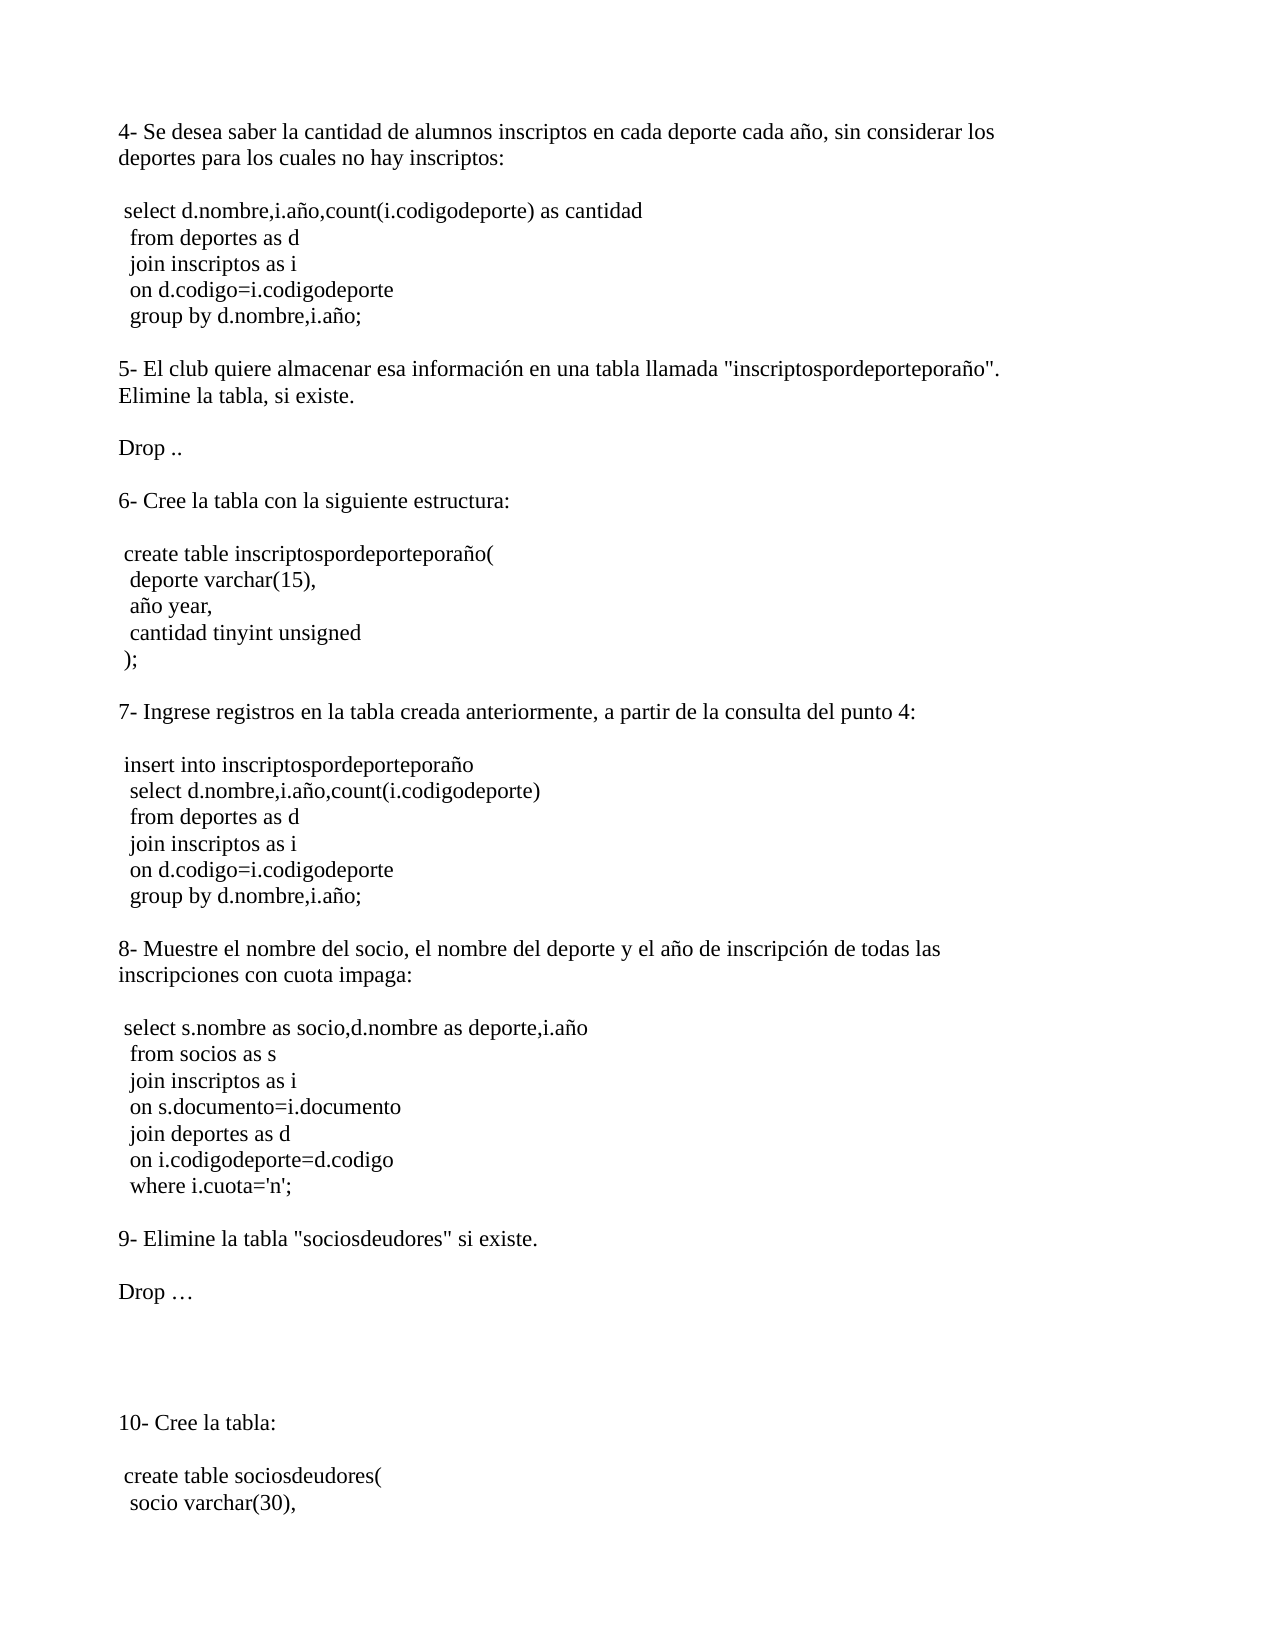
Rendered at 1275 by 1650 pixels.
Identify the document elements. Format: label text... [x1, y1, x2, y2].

text deportes para los cuales no hay inscriptos: [118, 144, 1157, 171]
text 8- Muestre el nombre del socio, el nombre del deporte y el año de inscripción de todas las [118, 935, 1157, 961]
text 4- Se desea saber la cantidad de alumnos inscriptos en cada deporte cada año, sin considerar los [118, 118, 1157, 144]
text inscripciones con cuota impaga: [118, 961, 1157, 988]
text año year, [118, 592, 1157, 619]
text Elimine la tabla, si existe. [118, 382, 1157, 408]
text join inscriptos as i [118, 1067, 1157, 1093]
text 5- El club quiere almacenar esa información en una tabla llamada "inscriptospordeporteporaño". [118, 355, 1157, 382]
text 7- Ingrese registros en la tabla creada anteriormente, a partir de la consulta del punto 4: [118, 698, 1157, 724]
text from deportes as d [118, 223, 1157, 250]
text join deportes as d [118, 1119, 1157, 1146]
text on d.codigo=i.codigodeporte [118, 856, 1157, 882]
text insert into inscriptospordeporteporaño [118, 751, 1157, 777]
text cantidad tinyint unsigned [118, 619, 1157, 645]
text where i.cuota='n'; [118, 1172, 1157, 1199]
text create table inscriptospordeporteporaño( [118, 540, 1157, 566]
text 10- Cree la tabla: [118, 1409, 1157, 1436]
text select d.nombre,i.año,count(i.codigodeporte) [118, 777, 1157, 803]
text 9- Elimine la tabla "sociosdeudores" si existe. [118, 1225, 1157, 1251]
text on d.codigo=i.codigodeporte [118, 276, 1157, 303]
text from socios as s [118, 1041, 1157, 1067]
text join inscriptos as i [118, 250, 1157, 276]
text ); [118, 645, 1157, 672]
text select d.nombre,i.año,count(i.codigodeporte) as cantidad [118, 197, 1157, 223]
text from deportes as d [118, 803, 1157, 830]
text Drop … [118, 1278, 1157, 1304]
text on s.documento=i.documento [118, 1093, 1157, 1119]
text on i.codigodeporte=d.codigo [118, 1146, 1157, 1172]
text deporte varchar(15), [118, 566, 1157, 592]
text socio varchar(30), [118, 1488, 1157, 1515]
text group by d.nombre,i.año; [118, 303, 1157, 329]
text 6- Cree la tabla con la siguiente estructura: [118, 487, 1157, 513]
text Drop .. [118, 434, 1157, 461]
text create table sociosdeudores( [118, 1462, 1157, 1488]
text group by d.nombre,i.año; [118, 882, 1157, 909]
text join inscriptos as i [118, 830, 1157, 856]
text select s.nombre as socio,d.nombre as deporte,i.año [118, 1014, 1157, 1041]
